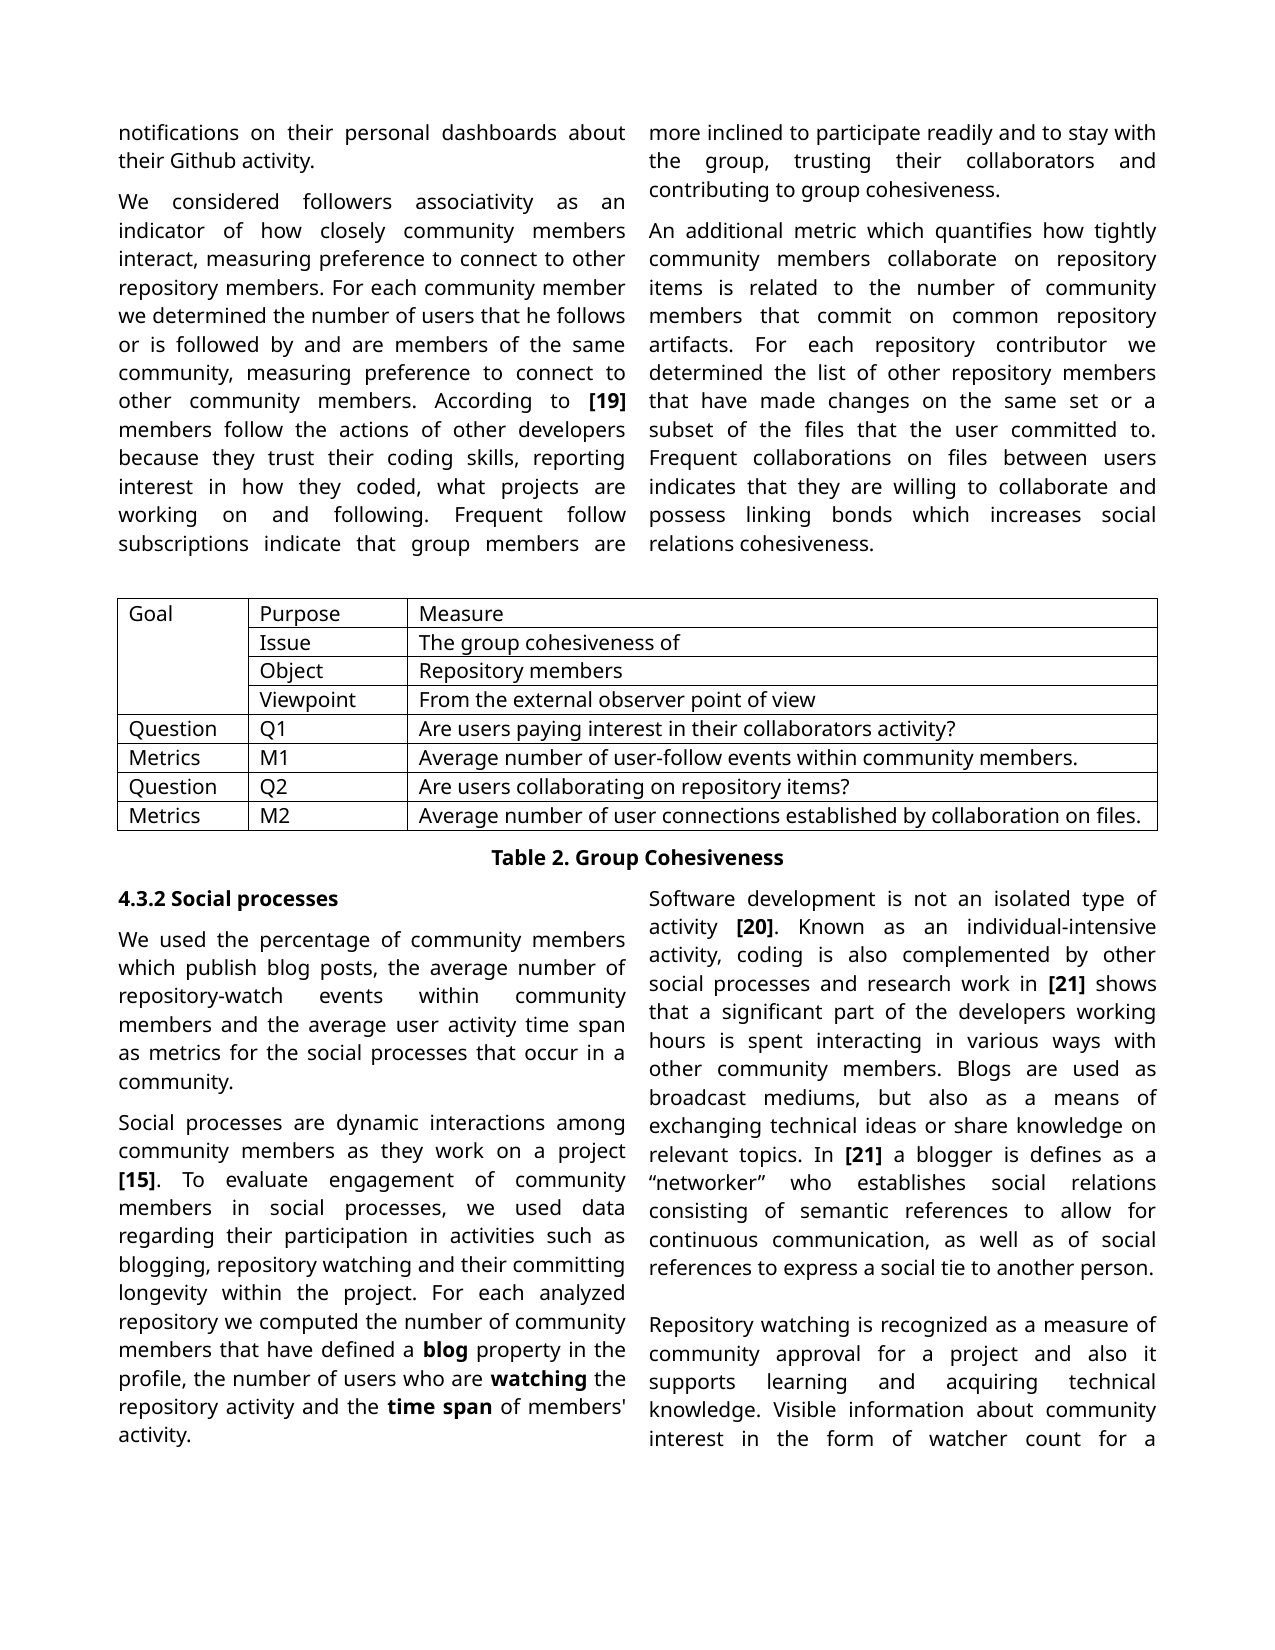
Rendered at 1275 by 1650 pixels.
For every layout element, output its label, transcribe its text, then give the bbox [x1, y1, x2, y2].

table_cell Metrics [118, 802, 128, 830]
table_cell Q2 [249, 773, 259, 801]
table_cell Issue [396, 628, 407, 656]
table_cell Question [118, 715, 128, 743]
table_cell Metrics [237, 744, 248, 772]
table_cell Question [118, 773, 128, 801]
text 4.3.2 Social processes [118, 884, 626, 912]
table_cell M1 [396, 744, 407, 772]
text We considered followers associativity as an indicator of how closely community members interact, measuring preference to connect to other repository members. For each community member we determined the number of users that he follows or is followed by and are members of the same community, measuring preference to connect to other community members. According to [19] members follow the actions of other developers because they trust their coding skills, reporting interest in how they coded, what projects are working on and following. Frequent follow subscriptions indicate that group members are [118, 187, 626, 557]
text notifications on their personal dashboards about their Github activity. [118, 118, 626, 175]
text more inclined to participate readily and to stay with the group, trusting their collaborators and contributing to group cohesiveness. [649, 118, 1157, 203]
table_cell Viewpoint [249, 686, 259, 714]
table_cell Question [237, 715, 248, 743]
table_cell Q1 [249, 715, 259, 743]
table_cell Metrics [118, 744, 128, 772]
table_cell Issue [249, 628, 259, 656]
table_cell M2 [396, 802, 407, 830]
table_cell Metrics [237, 802, 248, 830]
table_header Purpose [396, 599, 407, 627]
text An additional metric which quantifies how tightly community members collaborate on repository items is related to the number of community members that commit on common repository artifacts. For each repository contributor we determined the list of other repository members that have made changes on the same set or a subset of the files that the user committed to. Frequent collaborations on files between users indicates that they are willing to collaborate and possess linking bonds which increases social relations cohesiveness. [649, 216, 1157, 557]
text Social processes are dynamic interactions among community members as they work on a project [15]. To evaluate engagement of community members in social processes, we used data regarding their participation in activities such as blogging, repository watching and their committing longevity within the project. For each analyzed repository we computed the number of community members that have defined a blog property in the profile, the number of users who are watching the repository activity and the time span of members' activity. [118, 1108, 626, 1449]
table_cell Q2 [396, 773, 407, 801]
text Software development is not an isolated type of activity [20]. Known as an individual-intensive activity, coding is also complemented by other social processes and research work in [21] shows that a significant part of the developers working hours is spent interacting in various ways with other community members. Blogs are used as broadcast mediums, but also as a means of exchanging technical ideas or share knowledge on relevant topics. In [21] a blogger is defines as a “networker” who establishes social relations consisting of semantic references to allow for continuous communication, as well as of social references to express a social tie to another person. [649, 884, 1157, 1282]
text Table 2. Group Cohesiveness [118, 843, 1157, 871]
text Repository watching is recognized as a measure of community approval for a project and also it supports learning and acquiring technical knowledge. Visible information about community interest in the form of watcher count for a [649, 1310, 1157, 1452]
table_header Goal [118, 599, 248, 714]
table_header Measure [1146, 599, 1157, 627]
table_cell Viewpoint [396, 686, 407, 714]
table_header Measure [408, 599, 419, 627]
text We used the percentage of community members which publish blog posts, the average number of repository-watch events within community members and the average user activity time span as metrics for the social processes that occur in a community. [118, 925, 626, 1095]
table_cell Object [396, 657, 407, 685]
table_header Purpose [249, 599, 259, 627]
table_cell M2 [249, 802, 259, 830]
table_cell M1 [249, 744, 259, 772]
table_cell Question [237, 773, 248, 801]
table_cell Q1 [396, 715, 407, 743]
table_cell Object [249, 657, 259, 685]
